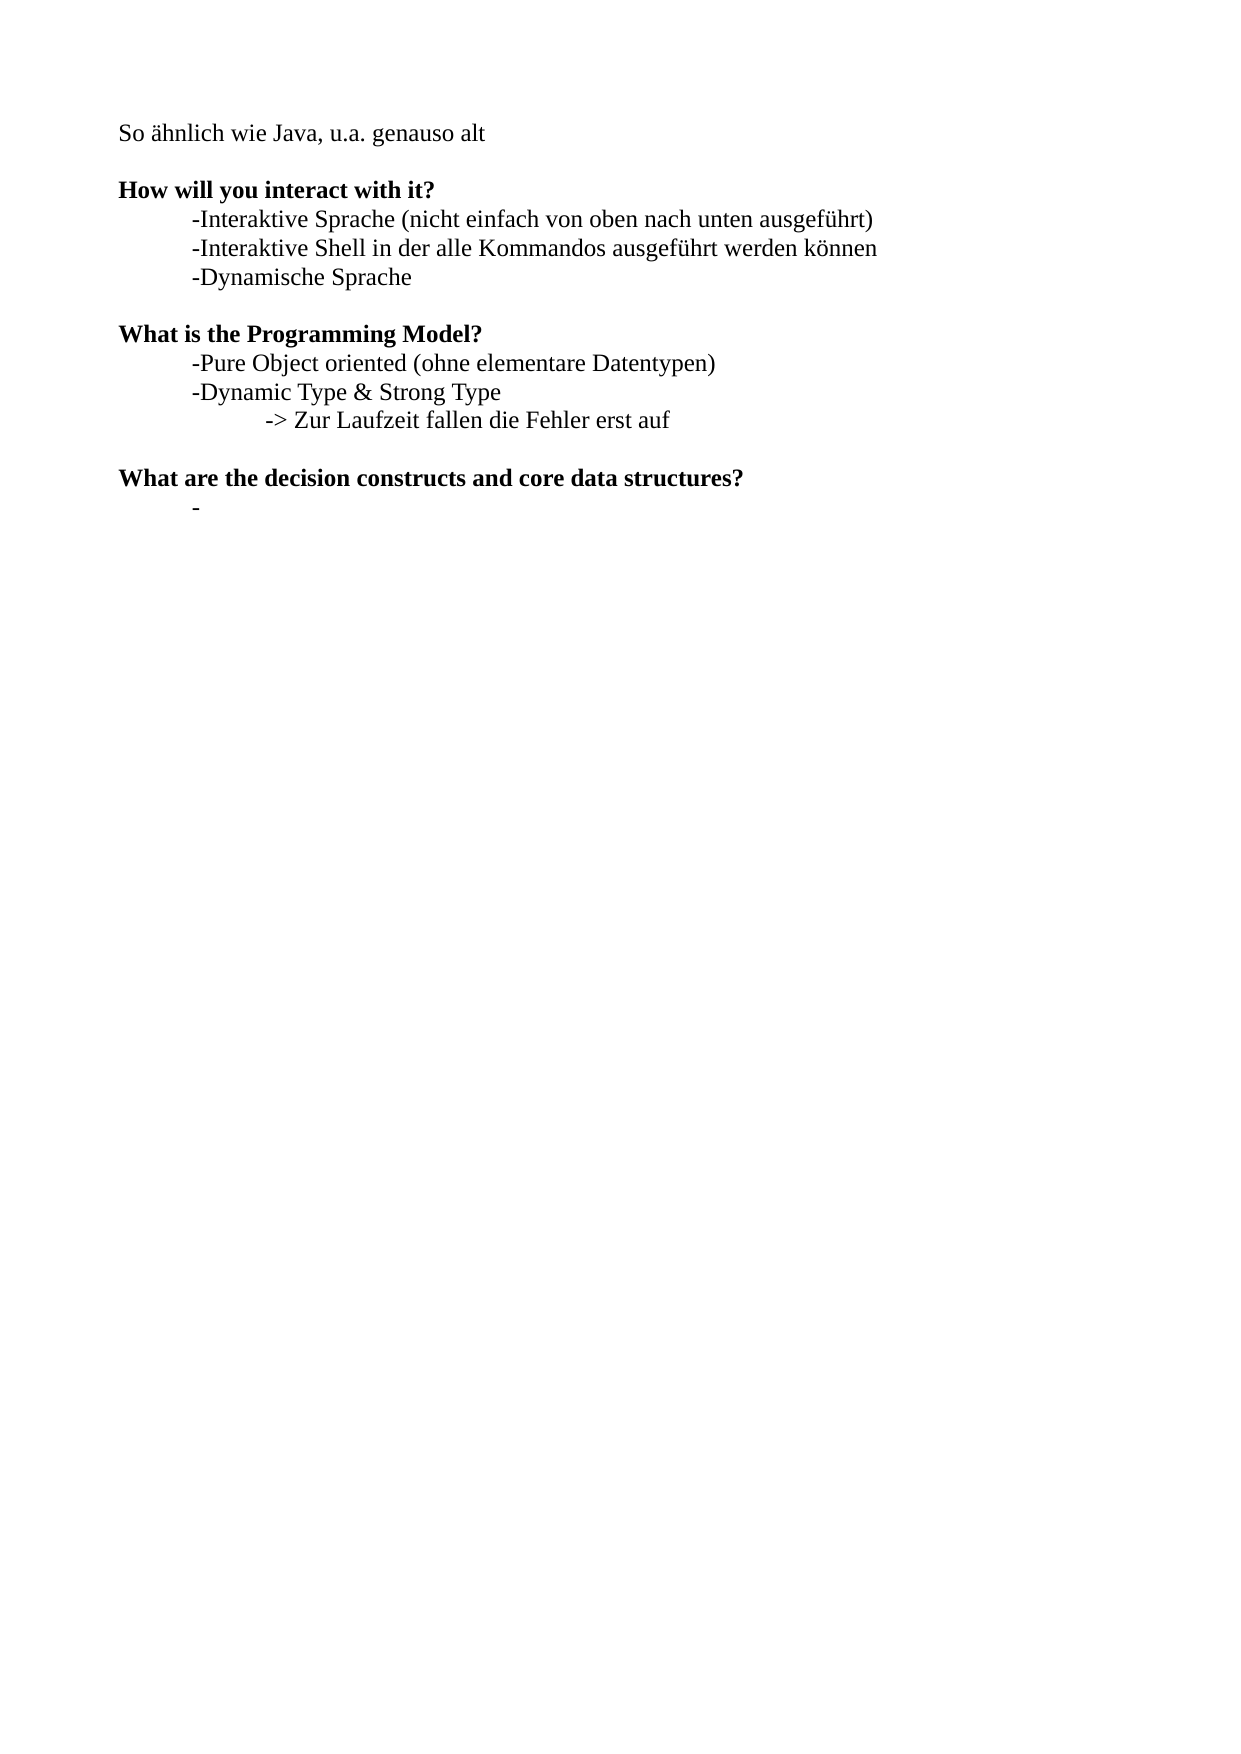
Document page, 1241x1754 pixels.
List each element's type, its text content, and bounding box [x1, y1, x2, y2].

text -Dynamische Sprache [118, 262, 1122, 291]
text What is the Programming Model? [118, 319, 1122, 348]
text -> Zur Laufzeit fallen die Fehler erst auf [118, 406, 1122, 434]
text What are the decision constructs and core data structures? [118, 463, 1122, 492]
text How will you interact with it? [118, 176, 1122, 204]
text -Interaktive Shell in der alle Kommandos ausgeführt werden können [118, 233, 1122, 262]
text -Dynamic Type & Strong Type [118, 377, 1122, 406]
text -Interaktive Sprache (nicht einfach von oben nach unten ausgeführt) [118, 204, 1122, 233]
text - [118, 492, 1122, 521]
text -Pure Object oriented (ohne elementare Datentypen) [118, 348, 1122, 377]
text So ähnlich wie Java, u.a. genauso alt [118, 118, 1122, 147]
